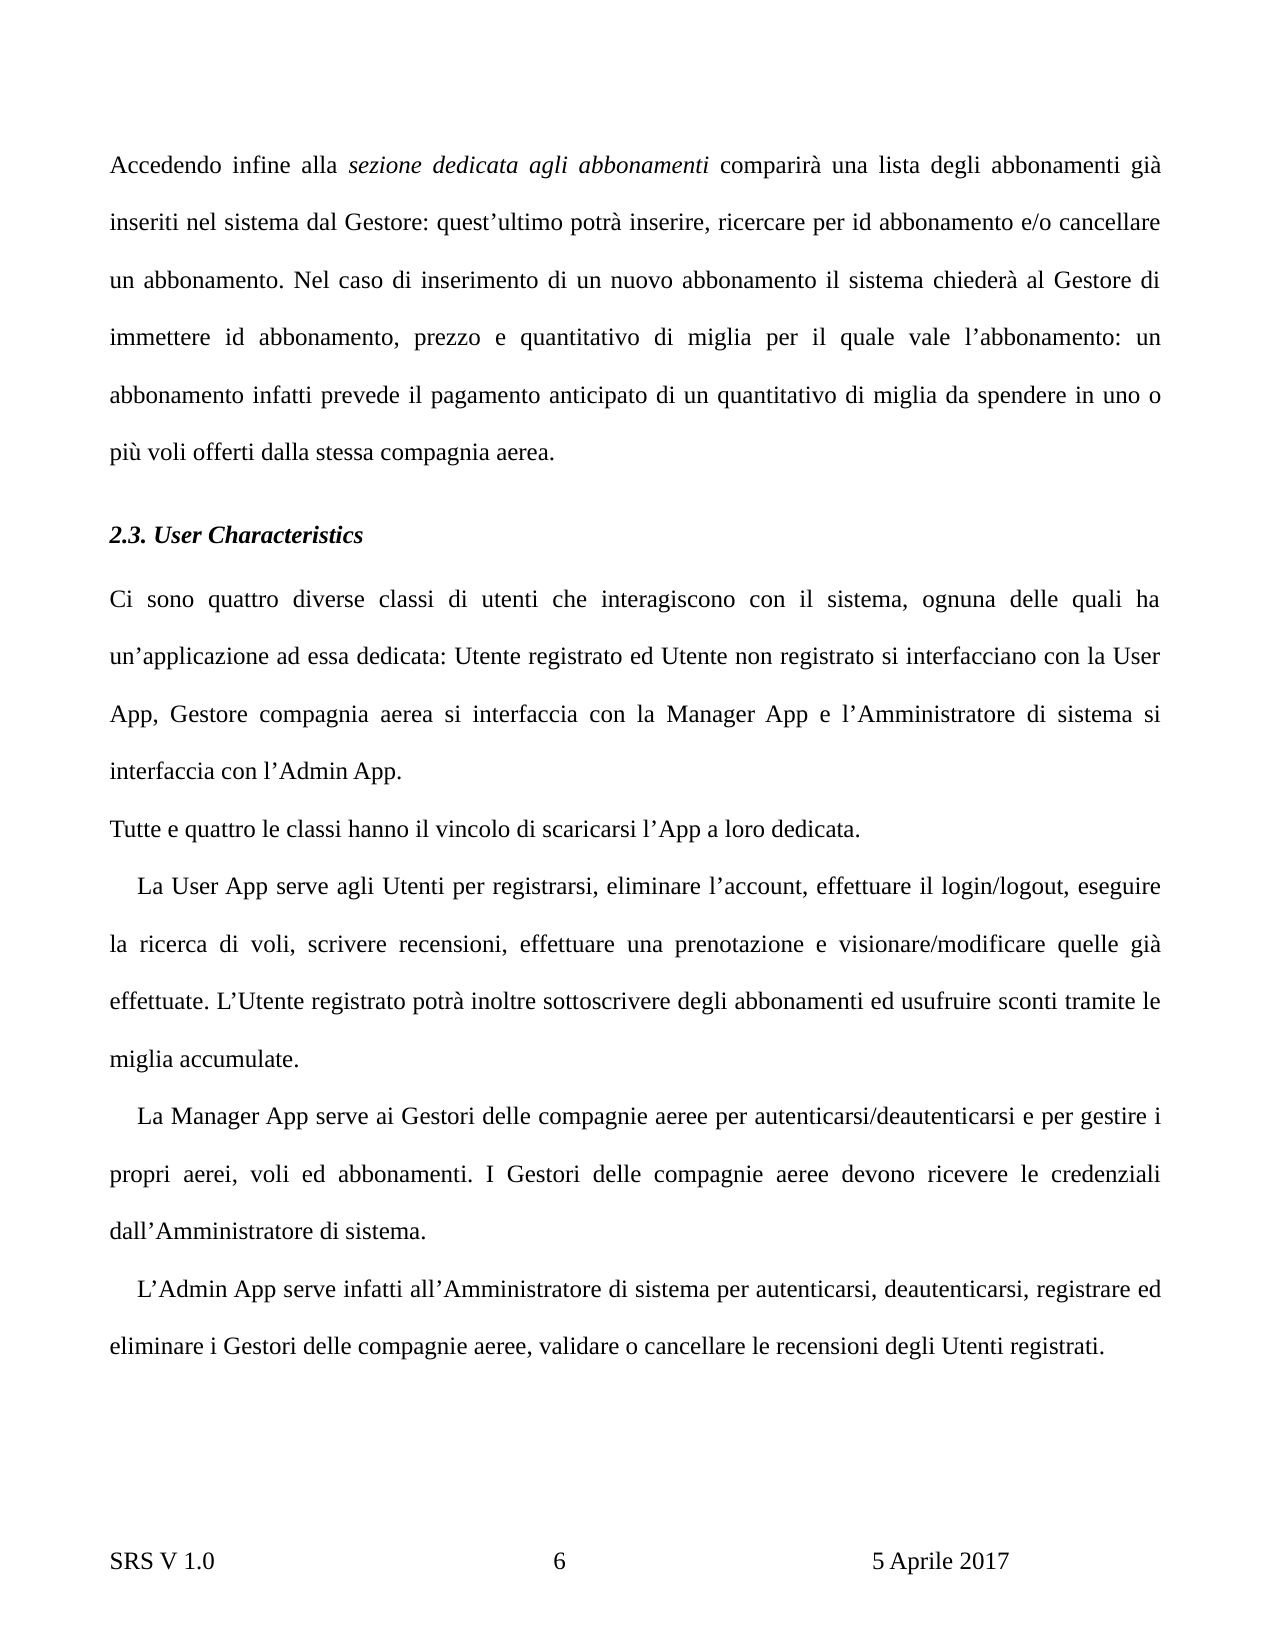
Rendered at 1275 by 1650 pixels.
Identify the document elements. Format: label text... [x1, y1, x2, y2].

subtitle 2.3. User Characteristics [109, 520, 1162, 549]
text Tutte e quattro le classi hanno il vincolo di scaricarsi l’App a loro dedicata. [109, 814, 1162, 842]
text Ci sono quattro diverse classi di utenti che interagiscono con il sistema, ognuna delle quali ha un’applicazione ad essa dedicata: Utente registrato ed Utente non registrato si interfacciano con la User App, Gestore compagnia aerea si interfaccia con la Manager App e l’Amministratore di sistema si interfaccia con l’Admin App. [109, 584, 1162, 785]
text La User App serve agli Utenti per registrarsi, eliminare l’account, effettuare il login/logout, eseguire la ricerca di voli, scrivere recensioni, effettuare una prenotazione e visionare/modificare quelle già effettuate. L’Utente registrato potrà inoltre sottoscrivere degli abbonamenti ed usufruire sconti tramite le miglia accumulate. [109, 871, 1162, 1072]
text Accedendo infine alla sezione dedicata agli abbonamenti comparirà una lista degli abbonamenti già inseriti nel sistema dal Gestore: quest’ultimo potrà inserire, ricercare per id abbonamento e/o cancellare un abbonamento. Nel caso di inserimento di un nuovo abbonamento il sistema chiederà al Gestore di immettere id abbonamento, prezzo e quantitativo di miglia per il quale vale l’abbonamento: un abbonamento infatti prevede il pagamento anticipato di un quantitativo di miglia da spendere in uno o più voli offerti dalla stessa compagnia aerea. [109, 150, 1162, 466]
text La Manager App serve ai Gestori delle compagnie aeree per autenticarsi/deautenticarsi e per gestire i propri aerei, voli ed abbonamenti. I Gestori delle compagnie aeree devono ricevere le credenziali dall’Amministratore di sistema. [109, 1101, 1162, 1245]
text L’Admin App serve infatti all’Amministratore di sistema per autenticarsi, deautenticarsi, registrare ed eliminare i Gestori delle compagnie aeree, validare o cancellare le recensioni degli Utenti registrati. [109, 1274, 1162, 1360]
